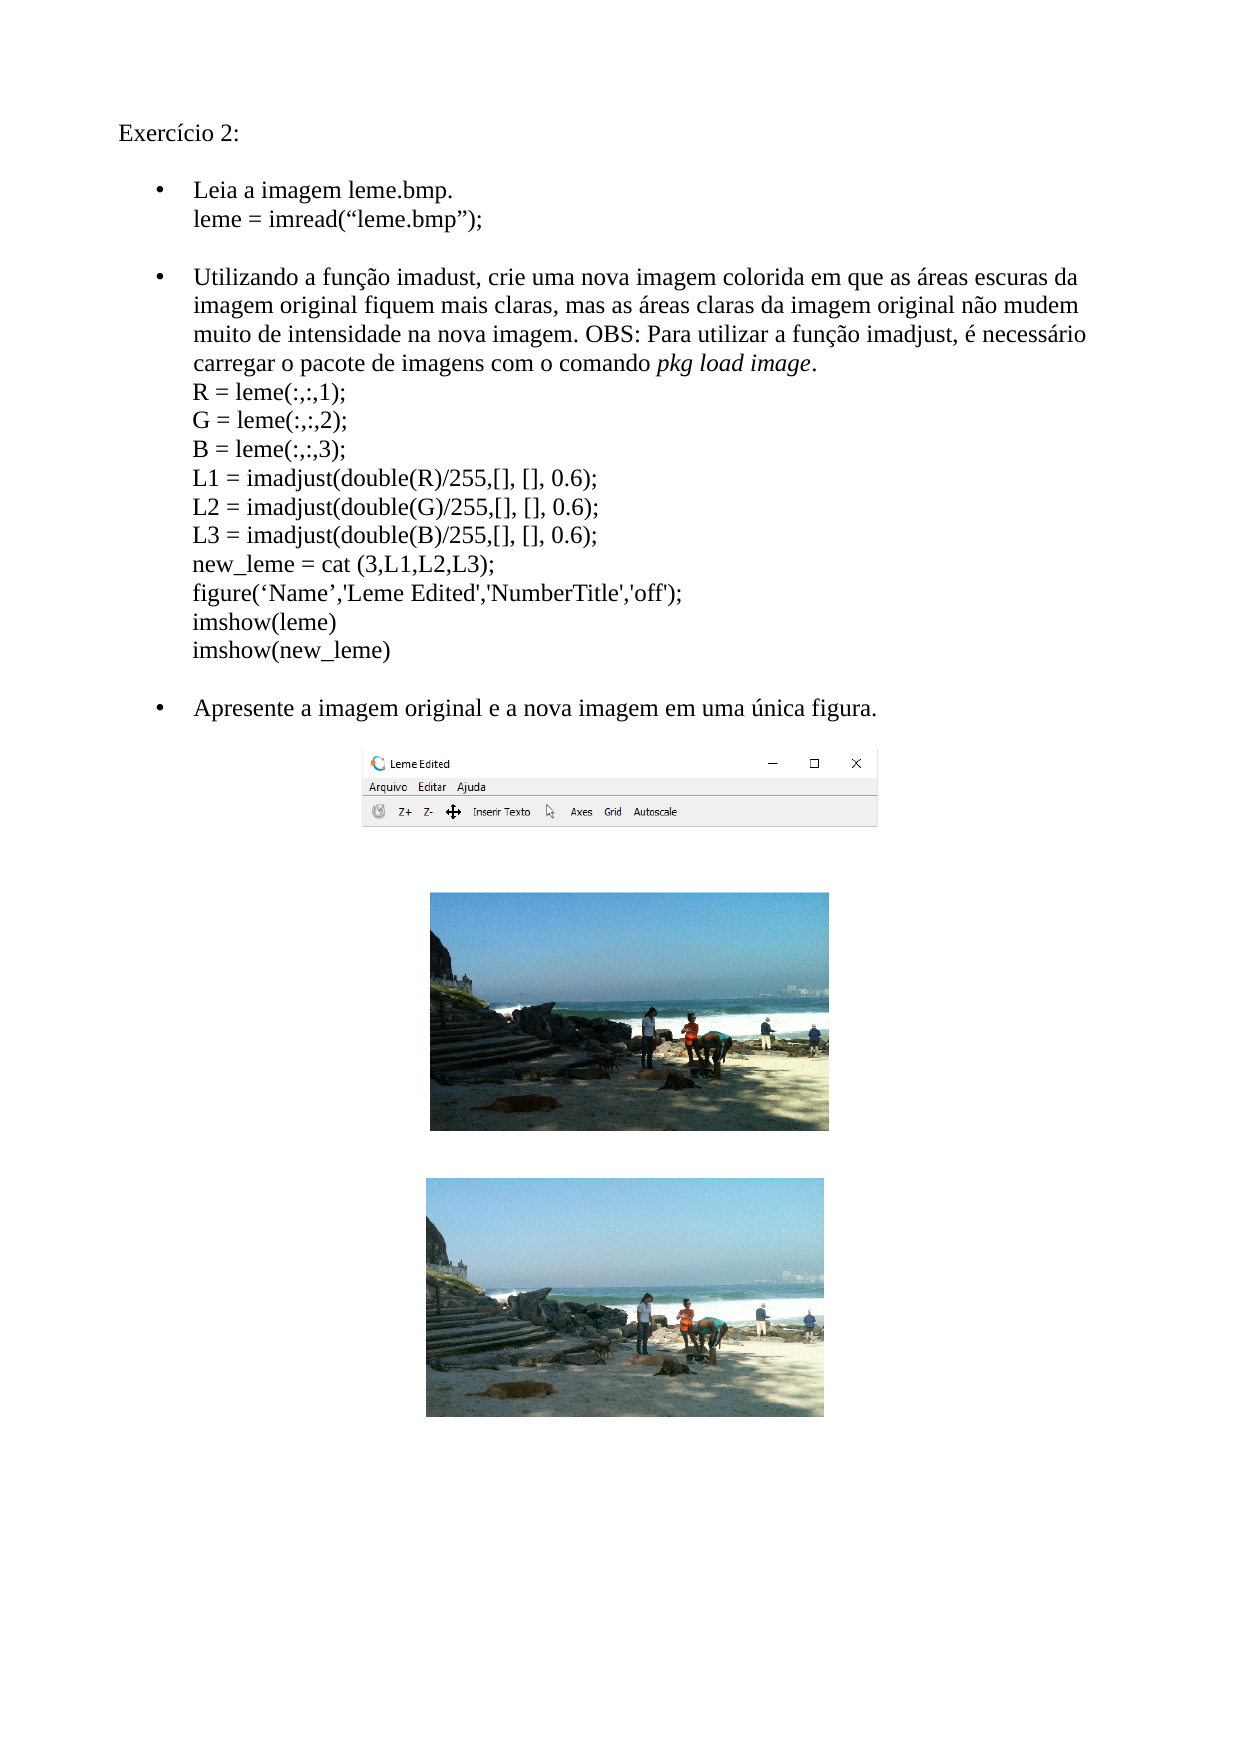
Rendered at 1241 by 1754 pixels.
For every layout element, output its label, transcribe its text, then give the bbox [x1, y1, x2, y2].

list Utilizando a função imadust, crie uma nova imagem colorida em que as áreas escuras da imagem original fiquem mais claras, mas as áreas claras da imagem original não mudem muito de intensidade na nova imagem. OBS: Para utilizar a função imadjust, é necessário carregar o pacote de imagens com o comando pkg load image. [156, 262, 1122, 377]
text L3 = imadjust(double(B)/255,[], [], 0.6); [118, 521, 1122, 549]
text new_leme = cat (3,L1,L2,L3); [118, 549, 1122, 578]
text Exercício 2: [118, 118, 1122, 147]
text B = leme(:,:,3); [118, 434, 1122, 463]
text imshow(new_leme) [118, 636, 1122, 664]
text L1 = imadjust(double(R)/255,[], [], 0.6); [118, 463, 1122, 492]
text L2 = imadjust(double(G)/255,[], [], 0.6); [118, 492, 1122, 521]
text G = leme(:,:,2); [118, 406, 1122, 434]
text R = leme(:,:,1); [118, 377, 1122, 406]
text figure(‘Name’,'Leme Edited','NumberTitle','off'); [118, 578, 1122, 607]
text imshow(leme) [118, 607, 1122, 636]
picture [362, 750, 878, 1430]
list leme = imread(“leme.bmp”); [156, 204, 1122, 233]
list Leia a imagem leme.bmp. [156, 176, 1122, 204]
list Apresente a imagem original e a nova imagem em uma única figura. [156, 693, 1122, 722]
